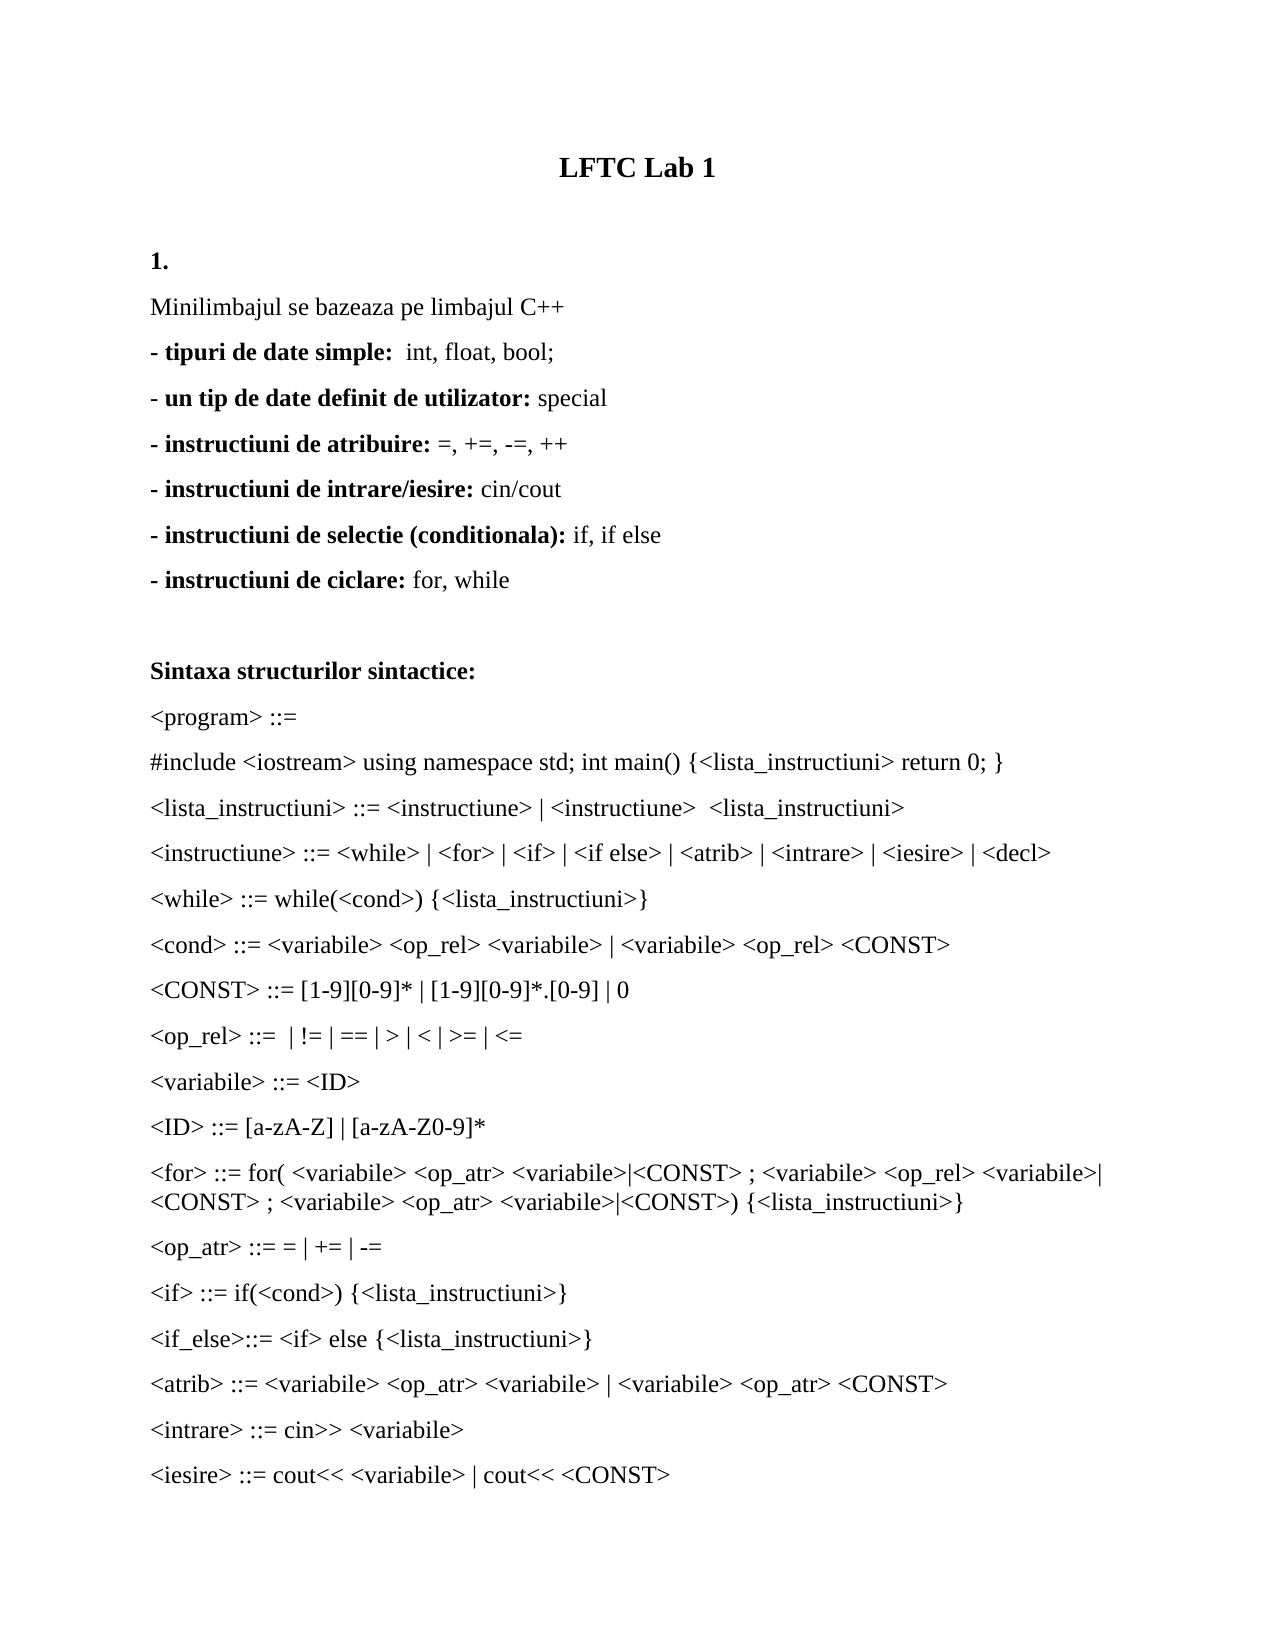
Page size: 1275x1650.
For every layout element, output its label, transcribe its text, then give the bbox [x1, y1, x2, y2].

text <intrare> ::= cin>> <variabile> [150, 1415, 1125, 1444]
text - tipuri de date simple: int, float, bool; [150, 337, 1125, 366]
text - instructiuni de ciclare: for, while [150, 566, 1125, 594]
text <op_rel> ::= | != | == | > | < | >= | <= [150, 1021, 1125, 1050]
text <CONST> ::= [1-9][0-9]* | [1-9][0-9]*.[0-9] | 0 [150, 975, 1125, 1004]
text <while> ::= while(<cond>) {<lista_instructiuni>} [150, 884, 1125, 913]
text - instructiuni de selectie (conditionala): if, if else [150, 520, 1125, 549]
text <for> ::= for( <variabile> <op_atr> <variabile>|<CONST> ; <variabile> <op_rel> <variabile>|<CONST> ; <variabile> <op_atr> <variabile>|<CONST>) {<lista_instructiuni>} [150, 1158, 1125, 1216]
text <variabile> ::= <ID> [150, 1067, 1125, 1095]
text - un tip de date definit de utilizator: special [150, 383, 1125, 412]
text #include <iostream> using namespace std; int main() {<lista_instructiuni> return 0; } [150, 747, 1125, 776]
text <if> ::= if(<cond>) {<lista_instructiuni>} [150, 1278, 1125, 1307]
text <op_atr> ::= = | += | -= [150, 1232, 1125, 1261]
text Minilimbajul se bazeaza pe limbajul C++ [150, 292, 1125, 321]
text <atrib> ::= <variabile> <op_atr> <variabile> | <variabile> <op_atr> <CONST> [150, 1369, 1125, 1398]
text LFTC Lab 1 [150, 150, 1125, 183]
text <program> ::= [150, 702, 1125, 730]
text <ID> ::= [a-zA-Z] | [a-zA-Z0-9]* [150, 1112, 1125, 1141]
text 1. [150, 246, 1125, 275]
text - instructiuni de atribuire: =, +=, -=, ++ [150, 429, 1125, 457]
text <if_else>::= <if> else {<lista_instructiuni>} [150, 1324, 1125, 1352]
text Sintaxa structurilor sintactice: [150, 656, 1125, 685]
text <lista_instructiuni> ::= <instructiune> | <instructiune> <lista_instructiuni> [150, 793, 1125, 822]
text <cond> ::= <variabile> <op_rel> <variabile> | <variabile> <op_rel> <CONST> [150, 930, 1125, 958]
text - instructiuni de intrare/iesire: cin/cout [150, 474, 1125, 503]
text <instructiune> ::= <while> | <for> | <if> | <if else> | <atrib> | <intrare> | <iesire> | <decl> [150, 838, 1125, 867]
text <iesire> ::= cout<< <variabile> | cout<< <CONST> [150, 1461, 1125, 1489]
